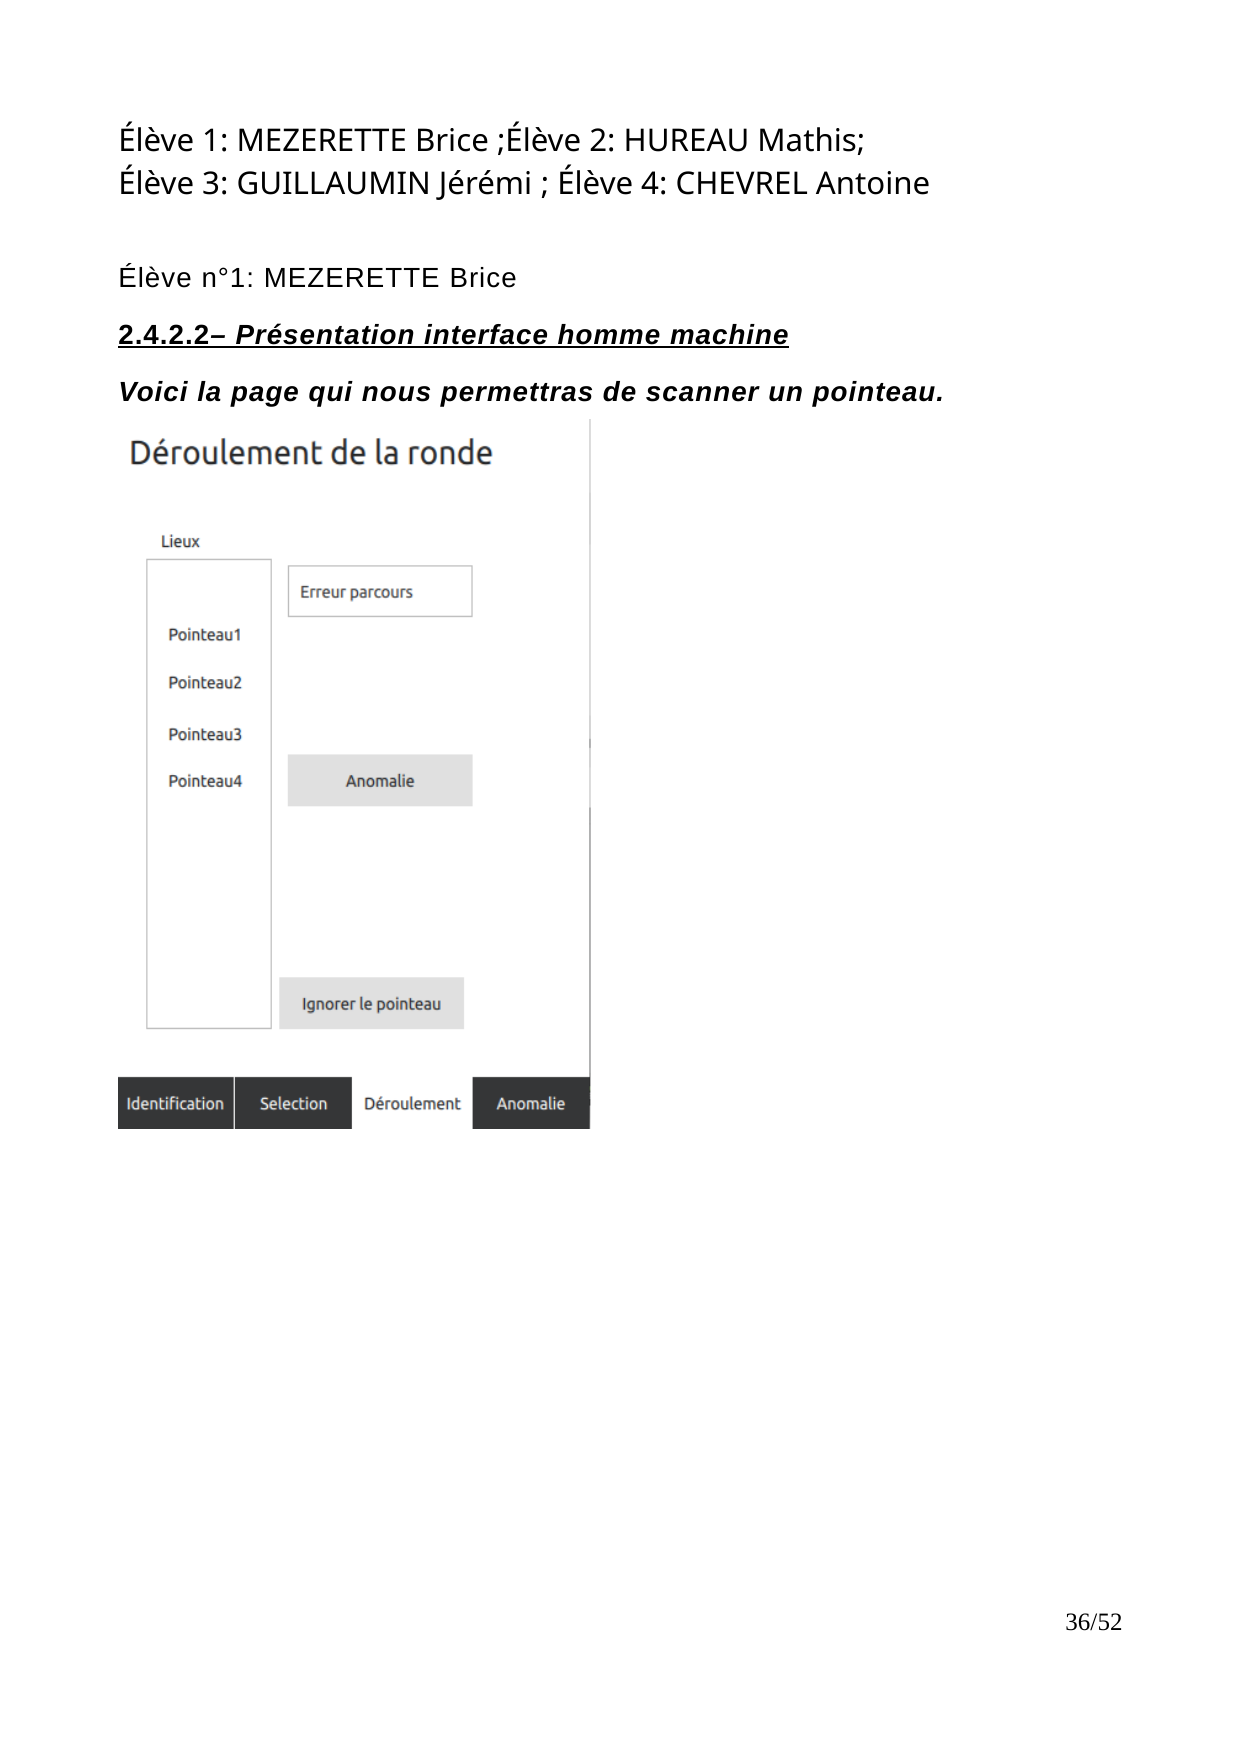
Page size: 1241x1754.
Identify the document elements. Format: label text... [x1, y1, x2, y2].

subtitle 2.4.2.2– Présentation interface homme machine [118, 318, 1122, 350]
subtitle Voici la page qui nous permettras de scanner un pointeau. [118, 375, 1122, 407]
picture [118, 419, 591, 1129]
subtitle Élève n°1: MEZERETTE Brice [118, 262, 1122, 293]
